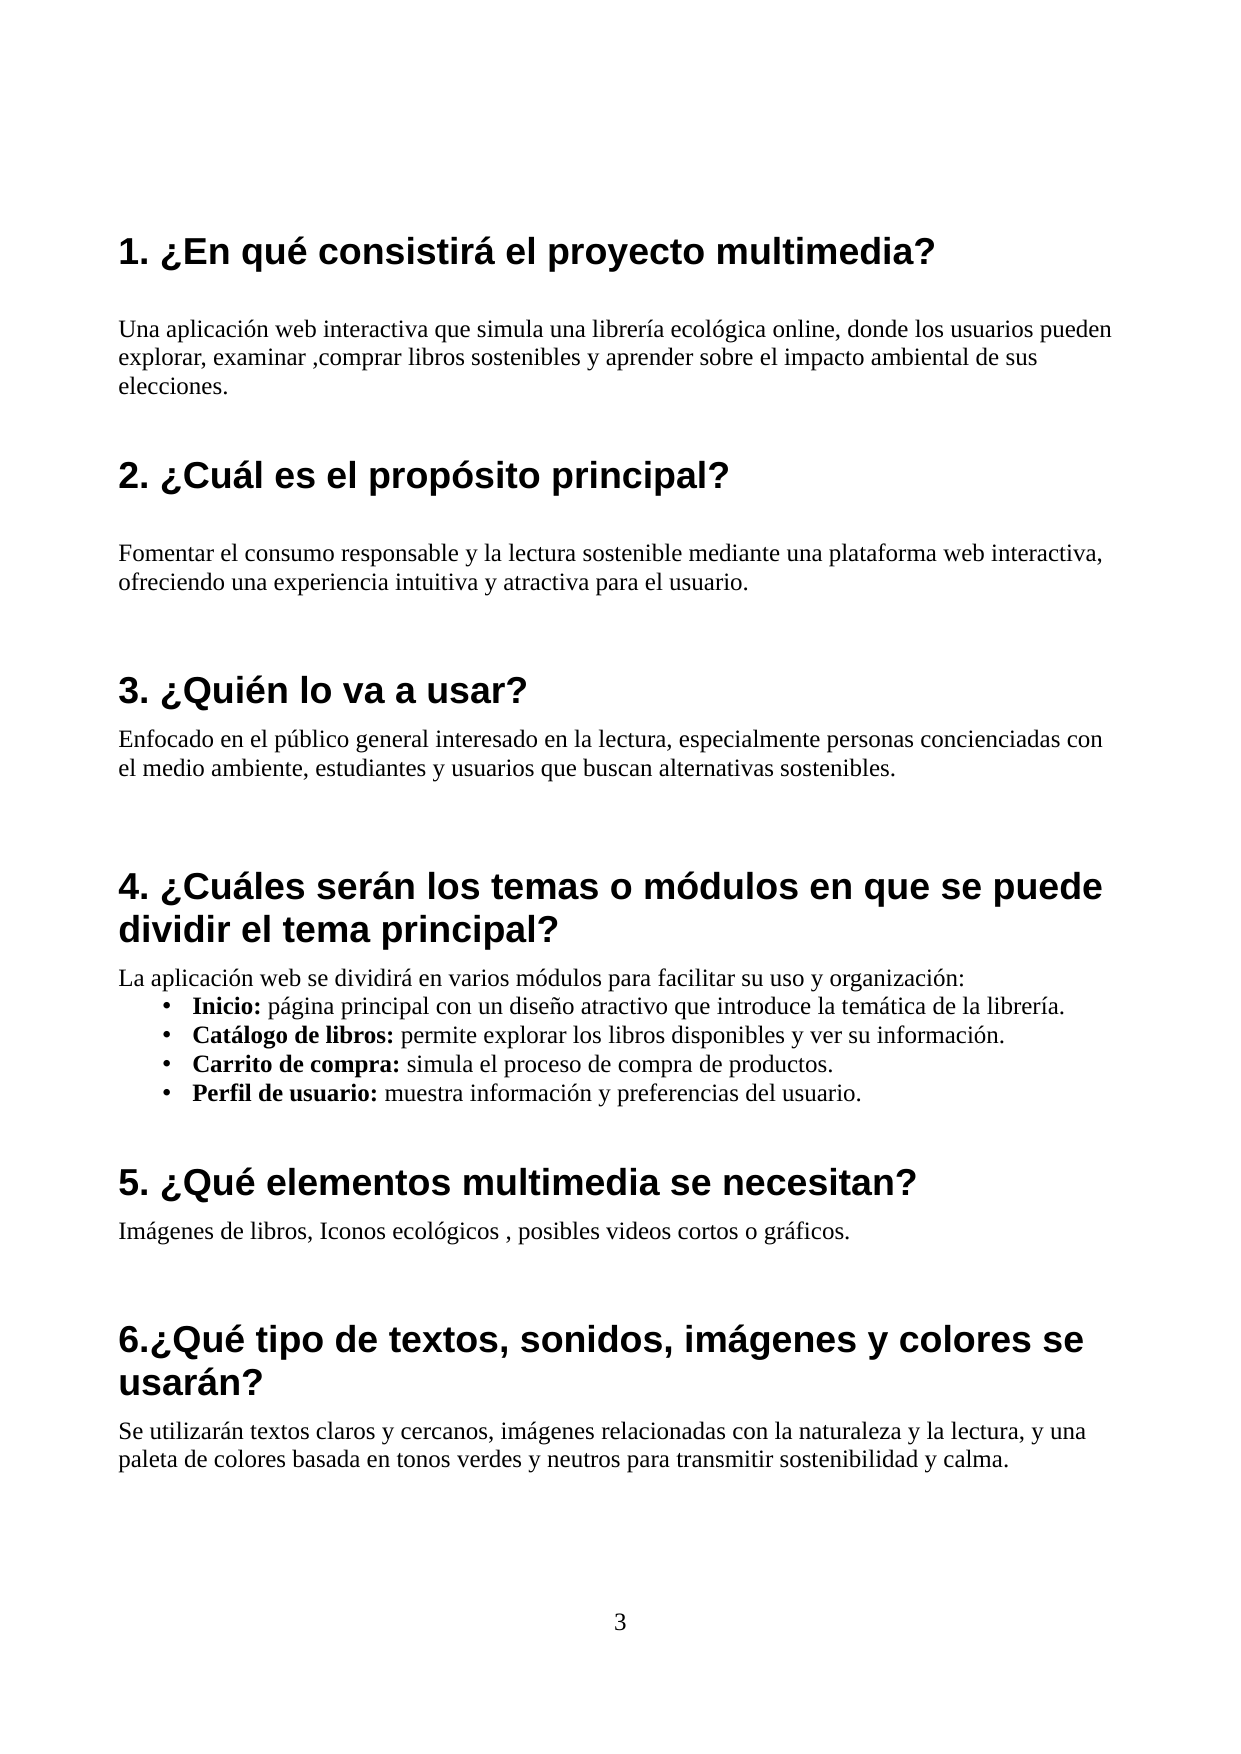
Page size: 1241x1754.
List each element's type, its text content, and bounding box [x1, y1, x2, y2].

text Fomentar el consumo responsable y la lectura sostenible mediante una plataforma web interactiva, ofreciendo una experiencia intuitiva y atractiva para el usuario. [118, 538, 1122, 596]
list Perfil de usuario: muestra información y preferencias del usuario. [162, 1078, 1122, 1106]
subtitle 5. ¿Qué elementos multimedia se necesitan? [118, 1160, 1122, 1203]
list Carrito de compra: simula el proceso de compra de productos. [162, 1049, 1122, 1078]
text Enfocado en el público general interesado en la lectura, especialmente personas concienciadas con el medio ambiente, estudiantes y usuarios que buscan alternativas sostenibles. [118, 724, 1122, 781]
text Imágenes de libros, Iconos ecológicos , posibles videos cortos o gráficos. [118, 1216, 1122, 1244]
subtitle 6.¿Qué tipo de textos, sonidos, imágenes y colores se usarán? [118, 1317, 1122, 1403]
text La aplicación web se dividirá en varios módulos para facilitar su uso y organización: [118, 963, 1122, 991]
list Inicio: página principal con un diseño atractivo que introduce la temática de la librería. [162, 991, 1122, 1020]
text Una aplicación web interactiva que simula una librería ecológica online, donde los usuarios pueden explorar, examinar ,comprar libros sostenibles y aprender sobre el impacto ambiental de sus elecciones. [118, 314, 1122, 400]
list Catálogo de libros: permite explorar los libros disponibles y ver su información. [162, 1020, 1122, 1049]
subtitle 1. ¿En qué consistirá el proyecto multimedia? [118, 229, 1122, 272]
subtitle 3. ¿Quién lo va a usar? [118, 668, 1122, 711]
subtitle 2. ¿Cuál es el propósito principal? [118, 454, 1122, 497]
text Se utilizarán textos claros y cercanos, imágenes relacionadas con la naturaleza y la lectura, y una paleta de colores basada en tonos verdes y neutros para transmitir sostenibilidad y calma. [118, 1416, 1122, 1473]
subtitle 4. ¿Cuáles serán los temas o módulos en que se puede dividir el tema principal? [118, 864, 1122, 950]
